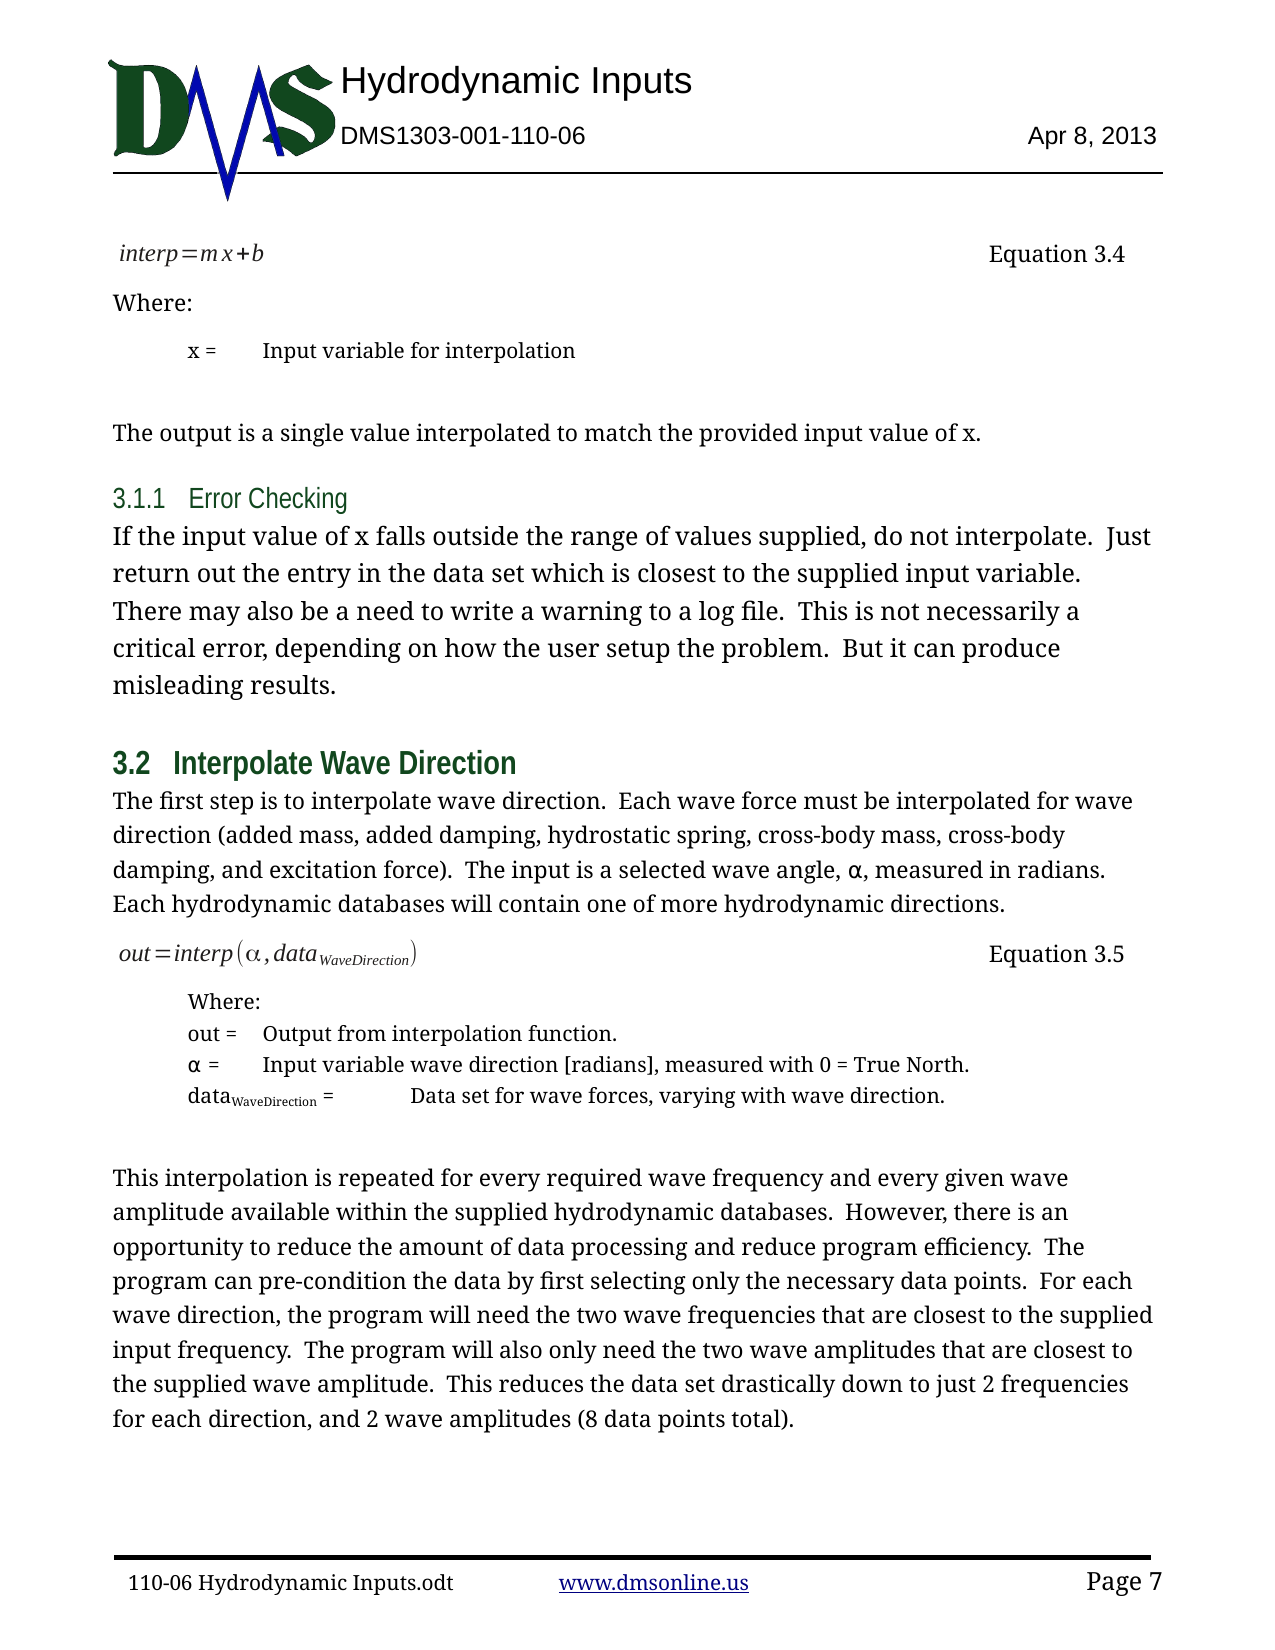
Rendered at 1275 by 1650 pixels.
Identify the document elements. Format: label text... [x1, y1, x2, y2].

text The first step is to interpolate wave direction. Each wave force must be interpolated for wave direction (added mass, added damping, hydrostatic spring, cross-body mass, cross-body damping, and excitation force). The input is a selected wave angle, α, measured in radians. Each hydrodynamic databases will contain one of more hydrodynamic directions. [112, 785, 1162, 919]
text This interpolation is repeated for every required wave frequency and every given wave amplitude available within the supplied hydrodynamic databases. However, there is an opportunity to reduce the amount of data processing and reduce program efficiency. The program can pre-condition the data by first selecting only the necessary data points. For each wave direction, the program will need the two wave frequencies that are closest to the supplied input frequency. The program will also only need the two wave amplitudes that are closest to the supplied wave amplitude. This reduces the data set drastically down to just 2 frequencies for each direction, and 2 wave amplitudes (8 data points total). [112, 1162, 1162, 1434]
text Where: [187, 987, 1162, 1016]
text Equation 3.5 [112, 937, 1162, 969]
subtitle Error checking [112, 482, 1162, 515]
text x = Input variable for interpolation [187, 337, 1162, 365]
subtitle Interpolate Wave Direction [112, 743, 1162, 781]
text dataWaveDirection = Data set for wave forces, varying with wave direction. [187, 1081, 1162, 1110]
text Where: [112, 287, 1162, 318]
text α = Input variable wave direction [radians], measured with 0 = True North. [187, 1050, 1162, 1078]
picture [105, 56, 338, 204]
text Equation 3.4 [112, 238, 1162, 269]
text The output is a single value interpolated to match the provided input value of x. [112, 417, 1162, 448]
text out = Output from interpolation function. [187, 1019, 1162, 1047]
text If the input value of x falls outside the range of values supplied, do not interpolate. Just return out the entry in the data set which is closest to the supplied input variable. There may also be a need to write a warning to a log file. This is not necessarily a critical error, depending on how the user setup the problem. But it can produce misleading results. [112, 518, 1162, 702]
